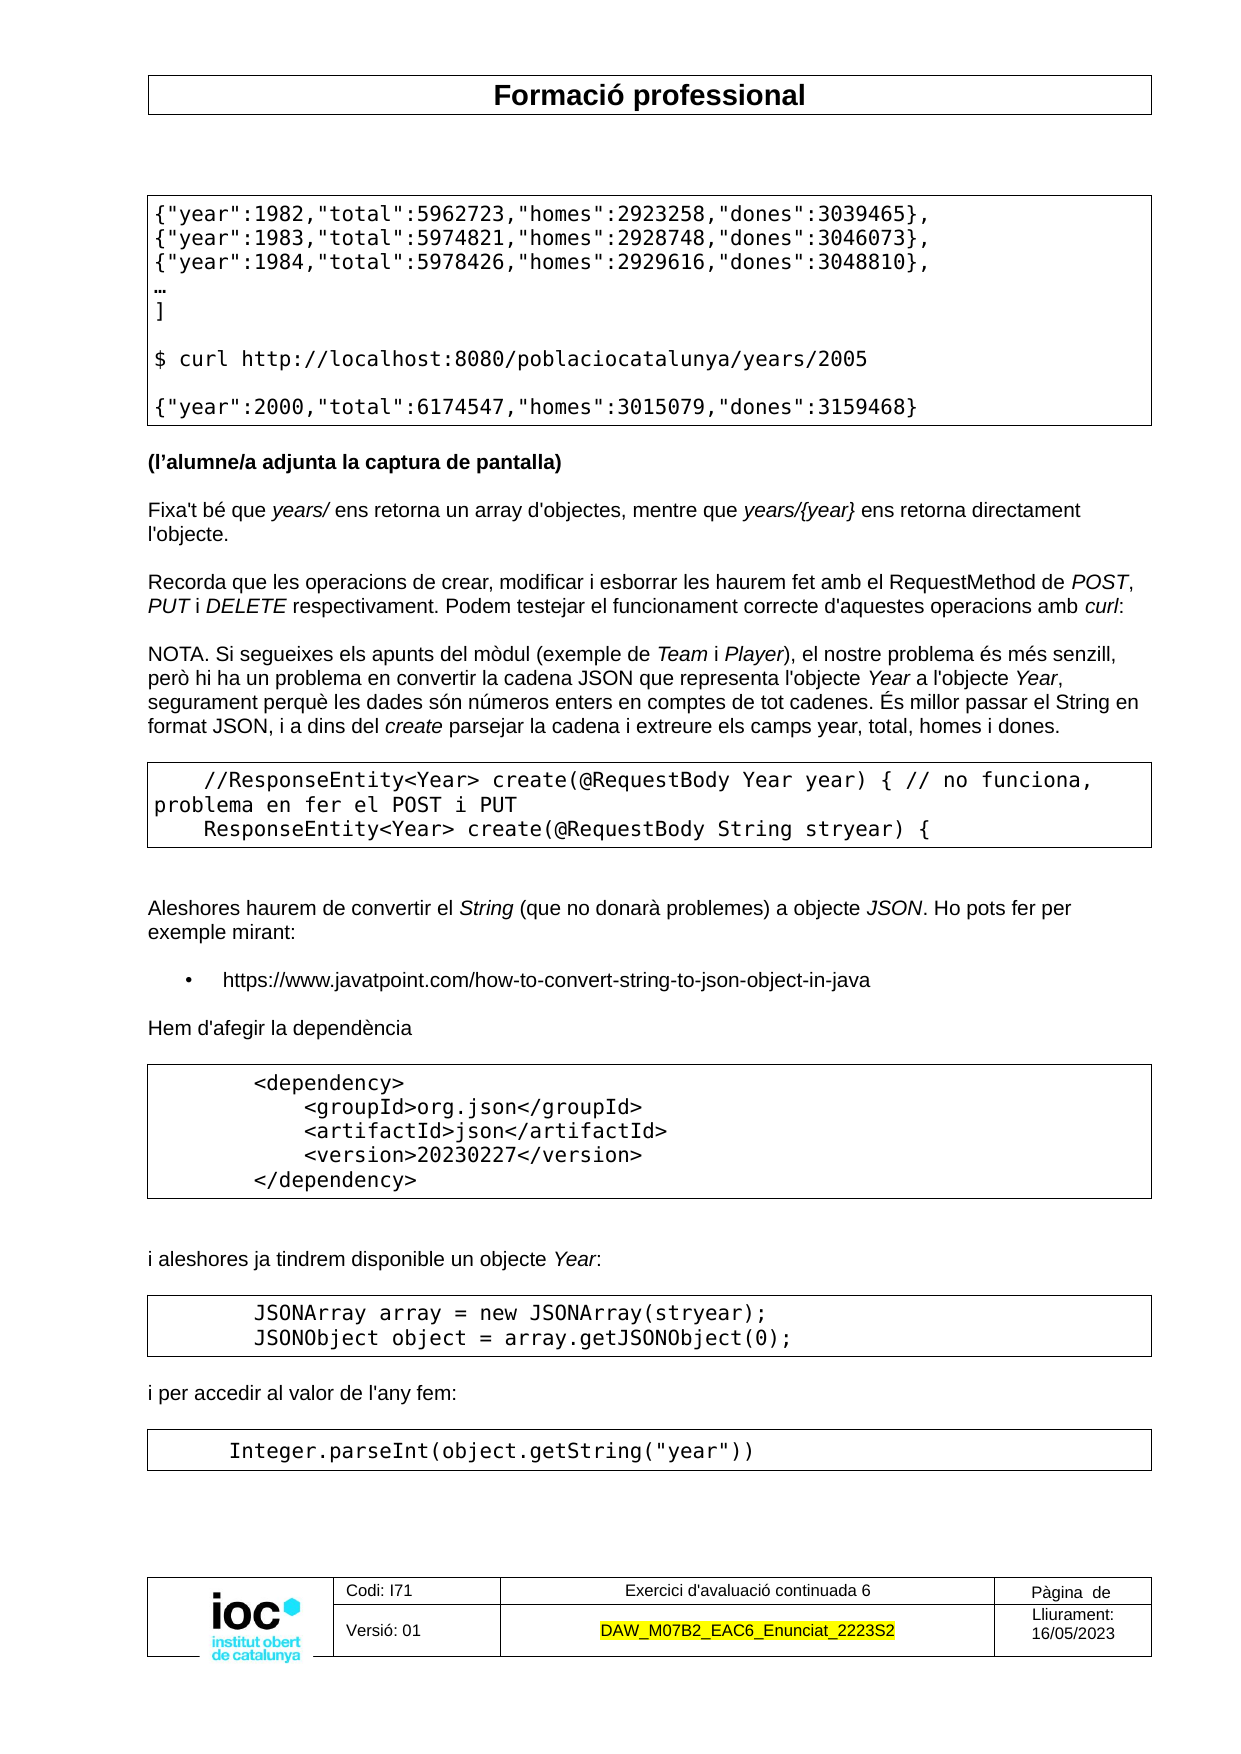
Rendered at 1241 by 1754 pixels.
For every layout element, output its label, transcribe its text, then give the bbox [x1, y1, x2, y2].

text Aleshores haurem de convertir el String (que no donarà problemes) a objecte JSON. Ho pots fer per exemple mirant: [148, 896, 1152, 944]
picture [199, 1578, 314, 1674]
text NOTA. Si segueixes els apunts del mòdul (exemple de Team i Player), el nostre problema és més senzill, però hi ha un problema en convertir la cadena JSON que representa l'objecte Year a l'objecte Year, segurament perquè les dades són números enters en comptes de tot cadenes. És millor passar el String en format JSON, i a dins del create parsejar la cadena i extreure els camps year, total, homes i dones. [148, 642, 1152, 738]
table_header //ResponseEntity<Year> create(@RequestBody Year year) { // no funciona, problema en fer el POST i PUT ResponseEntity<Year> create(@RequestBody String stryear) { [148, 763, 1151, 847]
list https://www.javatpoint.com/how-to-convert-string-to-json-object-in-java [185, 968, 1152, 992]
text (l’alumne/a adjunta la captura de pantalla) [148, 450, 1152, 474]
text Fixa't bé que years/ ens retorna un array d'objectes, mentre que years/{year} ens retorna directament l'objecte. [148, 498, 1152, 546]
table_header <dependency> <groupId>org.json</groupId> <artifactId>json</artifactId> <version>20230227</version> </dependency> [148, 1065, 1151, 1198]
text i per accedir al valor de l'any fem: [148, 1381, 1152, 1404]
table_header JSONArray array = new JSONArray(stryear); JSONObject object = array.getJSONObject(0); [148, 1296, 1151, 1356]
text Recorda que les operacions de crear, modificar i esborrar les haurem fet amb el RequestMethod de POST, PUT i DELETE respectivament. Podem testejar el funcionament correcte d'aquestes operacions amb curl: [148, 570, 1152, 618]
text Hem d'afegir la dependència [148, 1016, 1152, 1040]
table_header {"year":1982,"total":5962723,"homes":2923258,"dones":3039465},{"year":1983,"total":5974821,"homes":2928748,"dones":3046073},{"year":1984,"total":5978426,"homes":2929616,"dones":3048810}, … ] $ curl http://localhost:8080/poblaciocatalunya/years/2005 {"year":2000,"total":6174547,"homes":3015079,"dones":3159468} [148, 196, 1151, 425]
text i aleshores ja tindrem disponible un objecte Year: [148, 1247, 1152, 1271]
table_header Integer.parseInt(object.getString("year")) [148, 1430, 1151, 1470]
